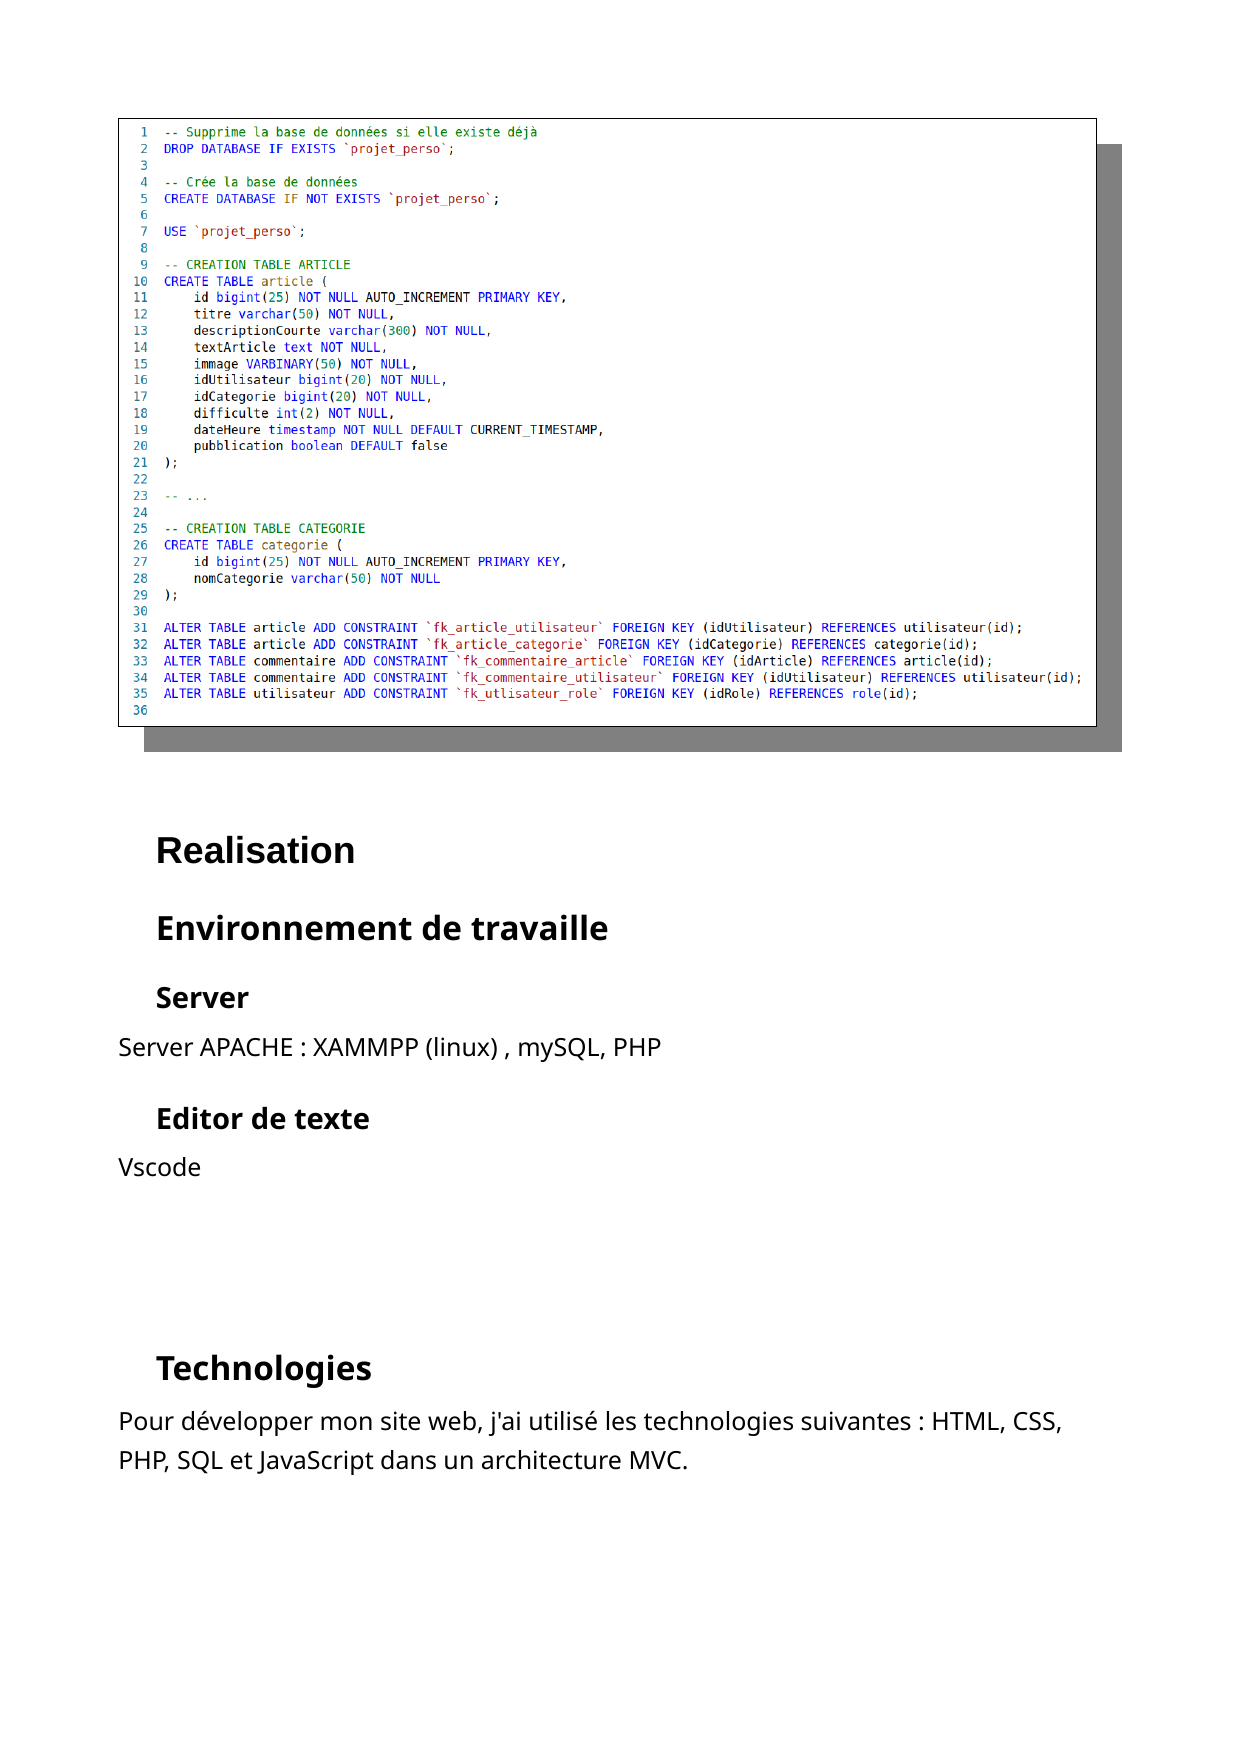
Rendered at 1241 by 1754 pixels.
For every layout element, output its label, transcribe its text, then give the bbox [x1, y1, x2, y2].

text Server APACHE : XAMMPP (linux) , mySQL, PHP [118, 1029, 1122, 1064]
subtitle Server [156, 977, 1122, 1017]
subtitle Environnement de travaille [156, 905, 1122, 950]
picture [121, 121, 1094, 723]
text Vscode [118, 1150, 1122, 1184]
subtitle Editor de texte [156, 1098, 1122, 1138]
subtitle Technologies [156, 1345, 1122, 1391]
text Pour développer mon site web, j'ai utilisé les technologies suivantes : HTML, CSS, PHP, SQL et JavaScript dans un architecture MVC. [118, 1403, 1122, 1476]
subtitle Realisation [156, 828, 1122, 872]
